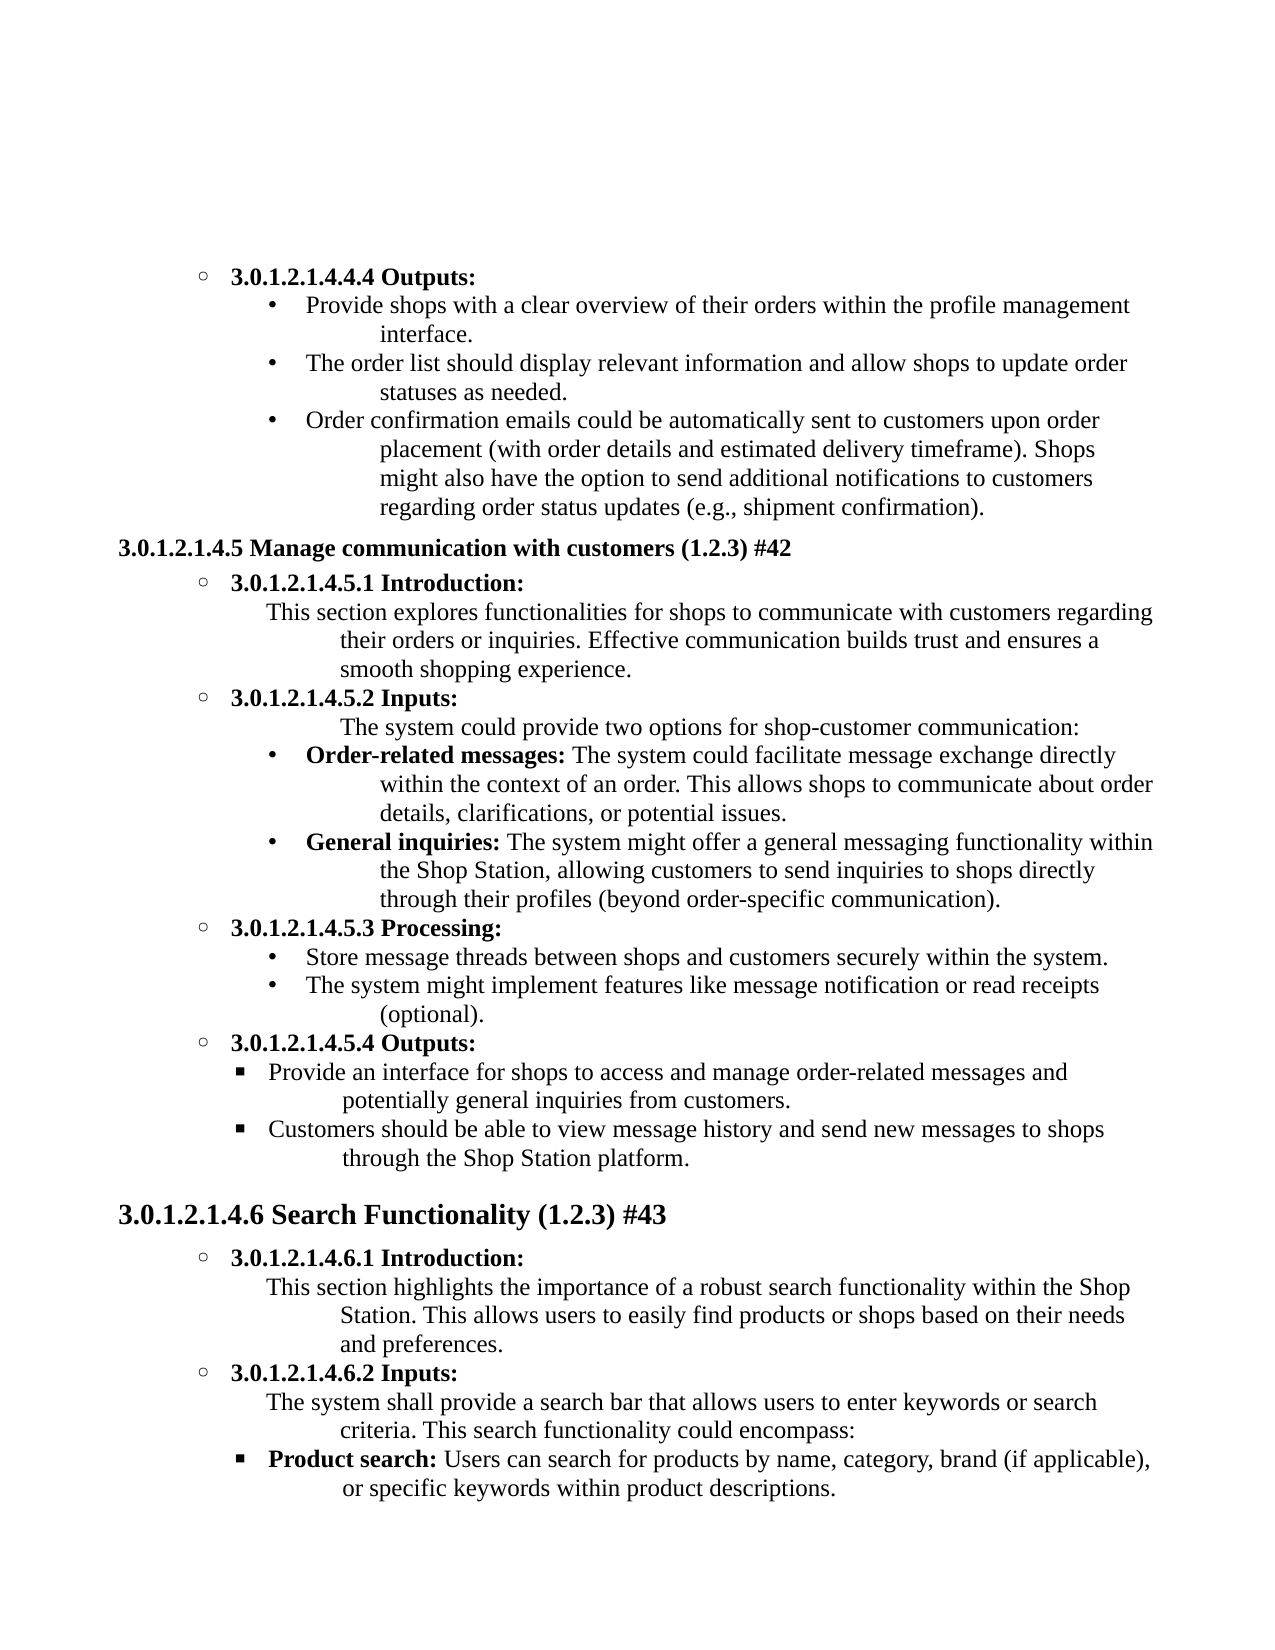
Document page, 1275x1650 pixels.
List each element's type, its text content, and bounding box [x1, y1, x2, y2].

subtitle 3.0.1.2.1.4.5 Manage communication with customers (1.2.3) #42 [118, 533, 1157, 562]
list General inquiries: The system might offer a general messaging functionality within the Shop Station, allowing customers to send inquiries to shops directly through their profiles (beyond order-specific communication). [268, 827, 1157, 913]
list 3.0.1.2.1.4.5.1 Introduction: [193, 568, 1157, 597]
list Order-related messages: The system could facilitate message exchange directly within the context of an order. This allows shops to communicate about order details, clarifications, or potential issues. [268, 741, 1157, 827]
list 3.0.1.2.1.4.5.3 Processing: [193, 913, 1157, 942]
text The system shall provide a search bar that allows users to enter keywords or search criteria. This search functionality could encompass: [192, 1387, 1157, 1444]
list 3.0.1.2.1.4.4.4 Outputs: [193, 262, 1157, 291]
list Customers should be able to view message history and send new messages to shops through the Shop Station platform. [231, 1114, 1157, 1172]
list The order list should display relevant information and allow shops to update order statuses as needed. [268, 348, 1157, 406]
list Provide an interface for shops to access and manage order-related messages and potentially general inquiries from customers. [231, 1057, 1157, 1114]
list 3.0.1.2.1.4.6.1 Introduction: [193, 1243, 1157, 1272]
list 3.0.1.2.1.4.5.4 Outputs: [193, 1028, 1157, 1057]
text The system could provide two options for shop-customer communication: [192, 712, 1157, 741]
text This section explores functionalities for shops to communicate with customers regarding their orders or inquiries. Effective communication builds trust and ensures a smooth shopping experience. [266, 597, 1157, 683]
text This section highlights the importance of a robust search functionality within the Shop Station. This allows users to easily find products or shops based on their needs and preferences. [192, 1272, 1157, 1358]
list Order confirmation emails could be automatically sent to customers upon order placement (with order details and estimated delivery timeframe). Shops might also have the option to send additional notifications to customers regarding order status updates (e.g., shipment confirmation). [268, 406, 1157, 521]
list The system might implement features like message notification or read receipts (optional). [268, 971, 1157, 1028]
subtitle 3.0.1.2.1.4.6 Search Functionality (1.2.3) #43 [118, 1197, 1157, 1230]
list 3.0.1.2.1.4.6.2 Inputs: [193, 1358, 1157, 1387]
list Store message threads between shops and customers securely within the system. [268, 942, 1157, 971]
list 3.0.1.2.1.4.5.2 Inputs: [193, 683, 1157, 712]
list Provide shops with a clear overview of their orders within the profile management interface. [268, 291, 1157, 348]
list Product search: Users can search for products by name, category, brand (if applicable), or specific keywords within product descriptions. [231, 1444, 1157, 1502]
